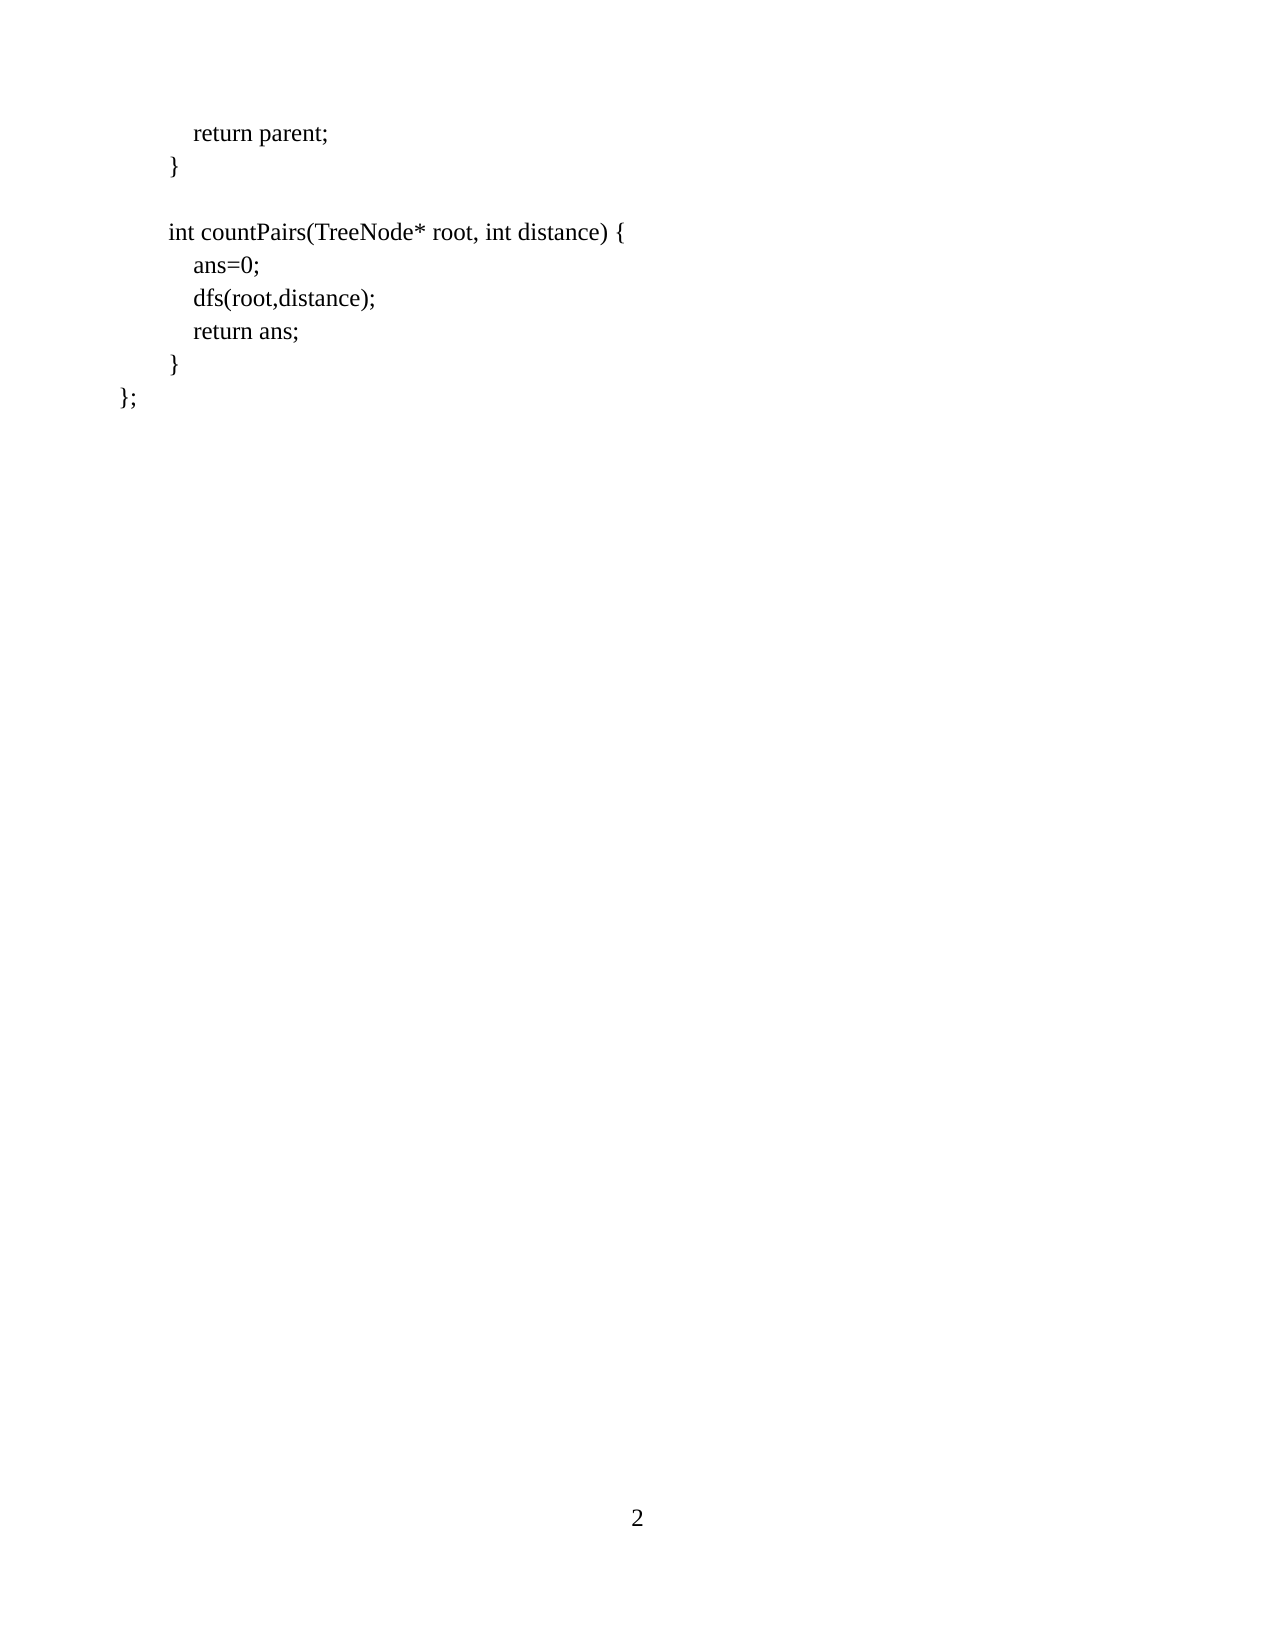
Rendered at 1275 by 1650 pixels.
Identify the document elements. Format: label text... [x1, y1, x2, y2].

text } [118, 151, 1157, 180]
text return ans; [118, 316, 1157, 345]
text int countPairs(TreeNode* root, int distance) { [118, 217, 1157, 246]
text ans=0; [118, 250, 1157, 279]
text }; [118, 382, 1157, 411]
text dfs(root,distance); [118, 283, 1157, 312]
text return parent; [118, 118, 1157, 147]
text } [118, 349, 1157, 378]
